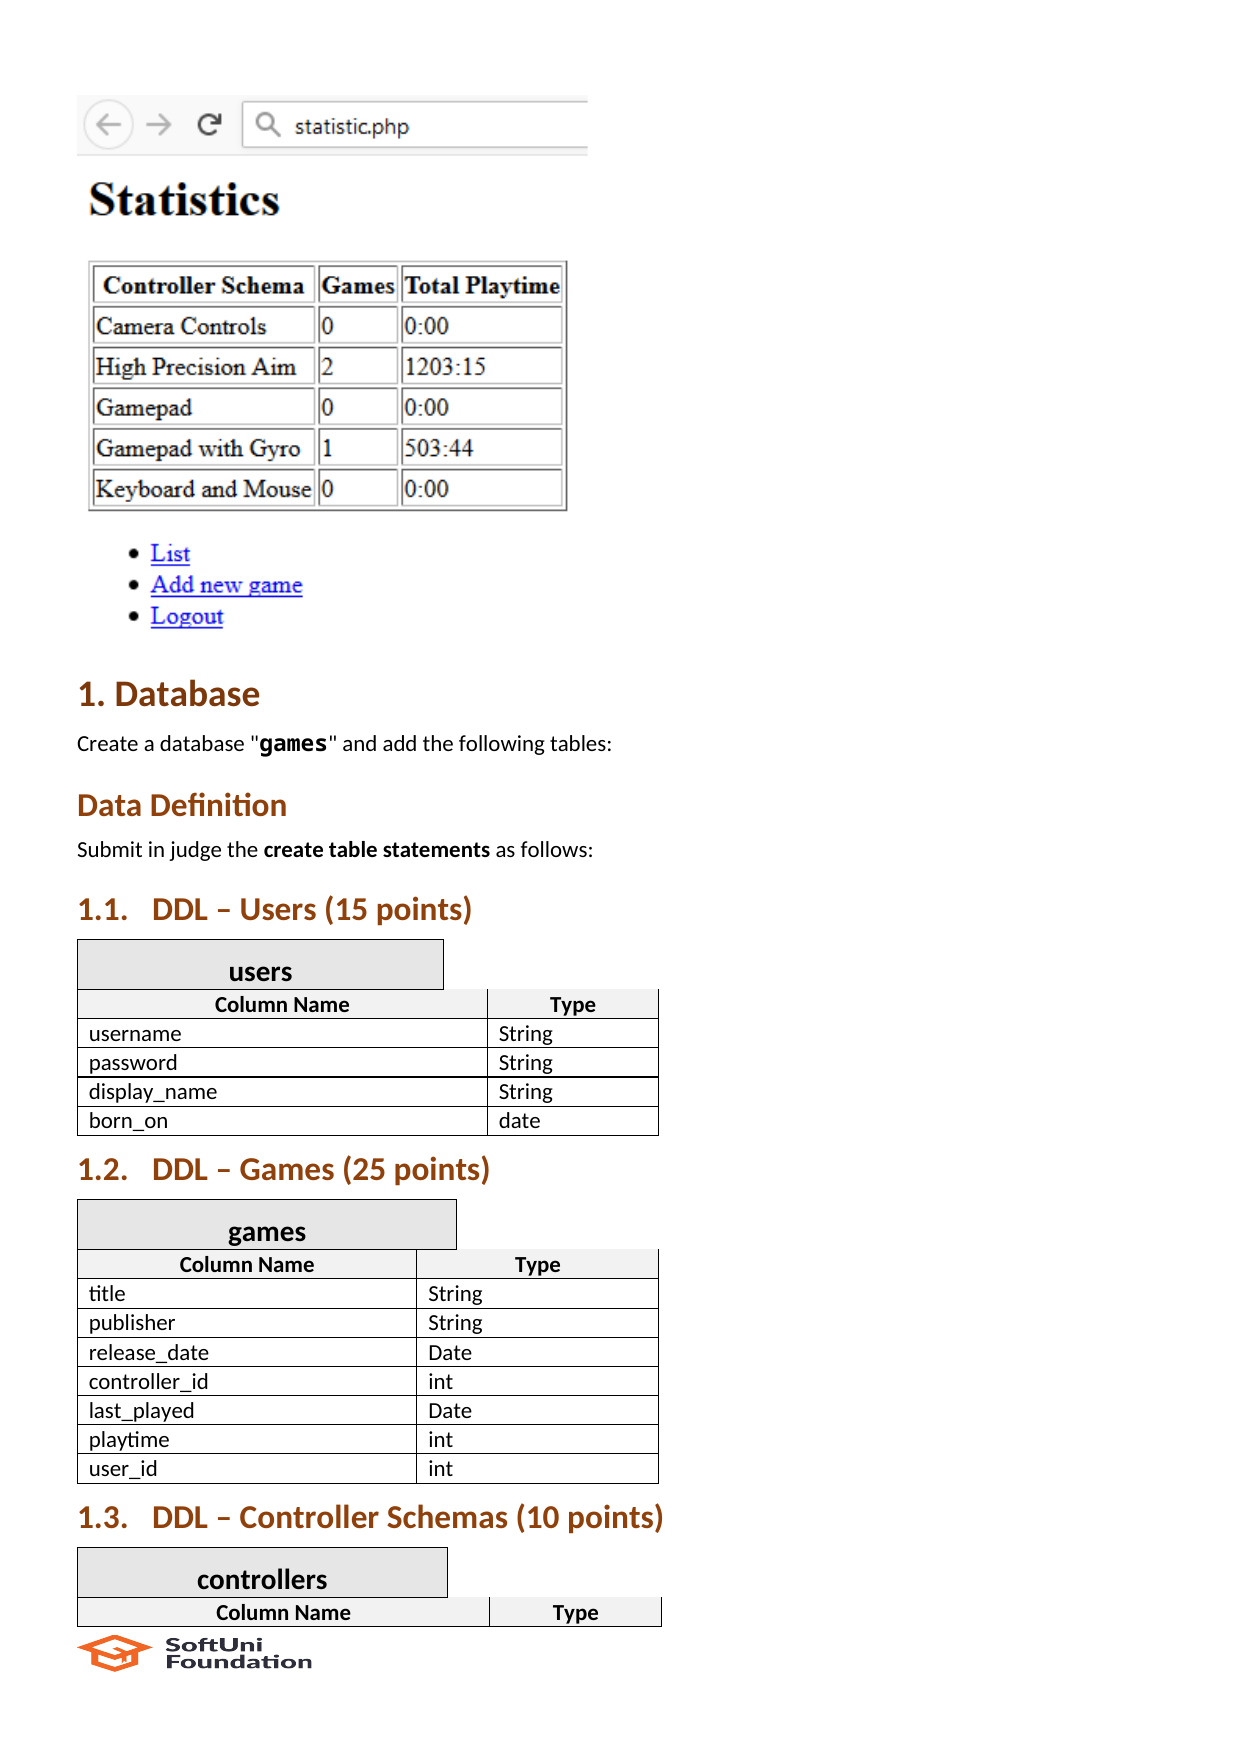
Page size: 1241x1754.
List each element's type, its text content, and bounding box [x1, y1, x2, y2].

subtitle Data Definition [77, 784, 1163, 825]
text Create a database "games" and add the following tables: [77, 727, 1163, 758]
table_cell String [488, 1048, 658, 1076]
table_cell Column Name [78, 1597, 489, 1626]
subtitle DDL – Controller Schemas (10 points) [77, 1496, 1163, 1537]
table_cell release_date [78, 1338, 416, 1366]
table_cell title [78, 1279, 416, 1307]
table_cell Column Name [78, 989, 487, 1018]
subtitle Database [77, 670, 1163, 716]
table_header games [78, 1200, 456, 1249]
table_cell username [78, 1019, 487, 1047]
table_header controllers [78, 1548, 447, 1597]
table_cell String [488, 1078, 658, 1106]
table_cell int [417, 1454, 658, 1482]
table_cell Type [417, 1249, 658, 1278]
table_cell int [417, 1425, 658, 1453]
table_cell Type [488, 989, 658, 1018]
table_cell String [417, 1309, 658, 1337]
table_cell playtime [78, 1425, 416, 1453]
table_cell last_played [78, 1396, 416, 1424]
text Submit in judge the create table statements as follows: [77, 835, 1163, 863]
table_cell password [78, 1048, 487, 1076]
table_cell String [488, 1019, 658, 1047]
table_cell user_id [78, 1454, 416, 1482]
table_cell Column Name [78, 1250, 416, 1278]
table_cell controller_id [78, 1367, 416, 1395]
table_cell String [417, 1279, 658, 1307]
table_cell int [417, 1367, 658, 1395]
table_cell Type [490, 1597, 661, 1626]
subtitle DDL – Users (15 points) [77, 888, 1163, 929]
table_cell Date [417, 1396, 658, 1424]
picture [76, 1635, 312, 1672]
table_cell Date [417, 1338, 658, 1366]
table_cell display_name [78, 1078, 487, 1106]
table_header users [78, 940, 443, 989]
subtitle DDL – Games (25 points) [77, 1148, 1163, 1189]
table_cell date [488, 1107, 658, 1135]
table_cell publisher [78, 1309, 416, 1337]
table_cell born_on [78, 1107, 487, 1135]
picture [76, 95, 588, 646]
